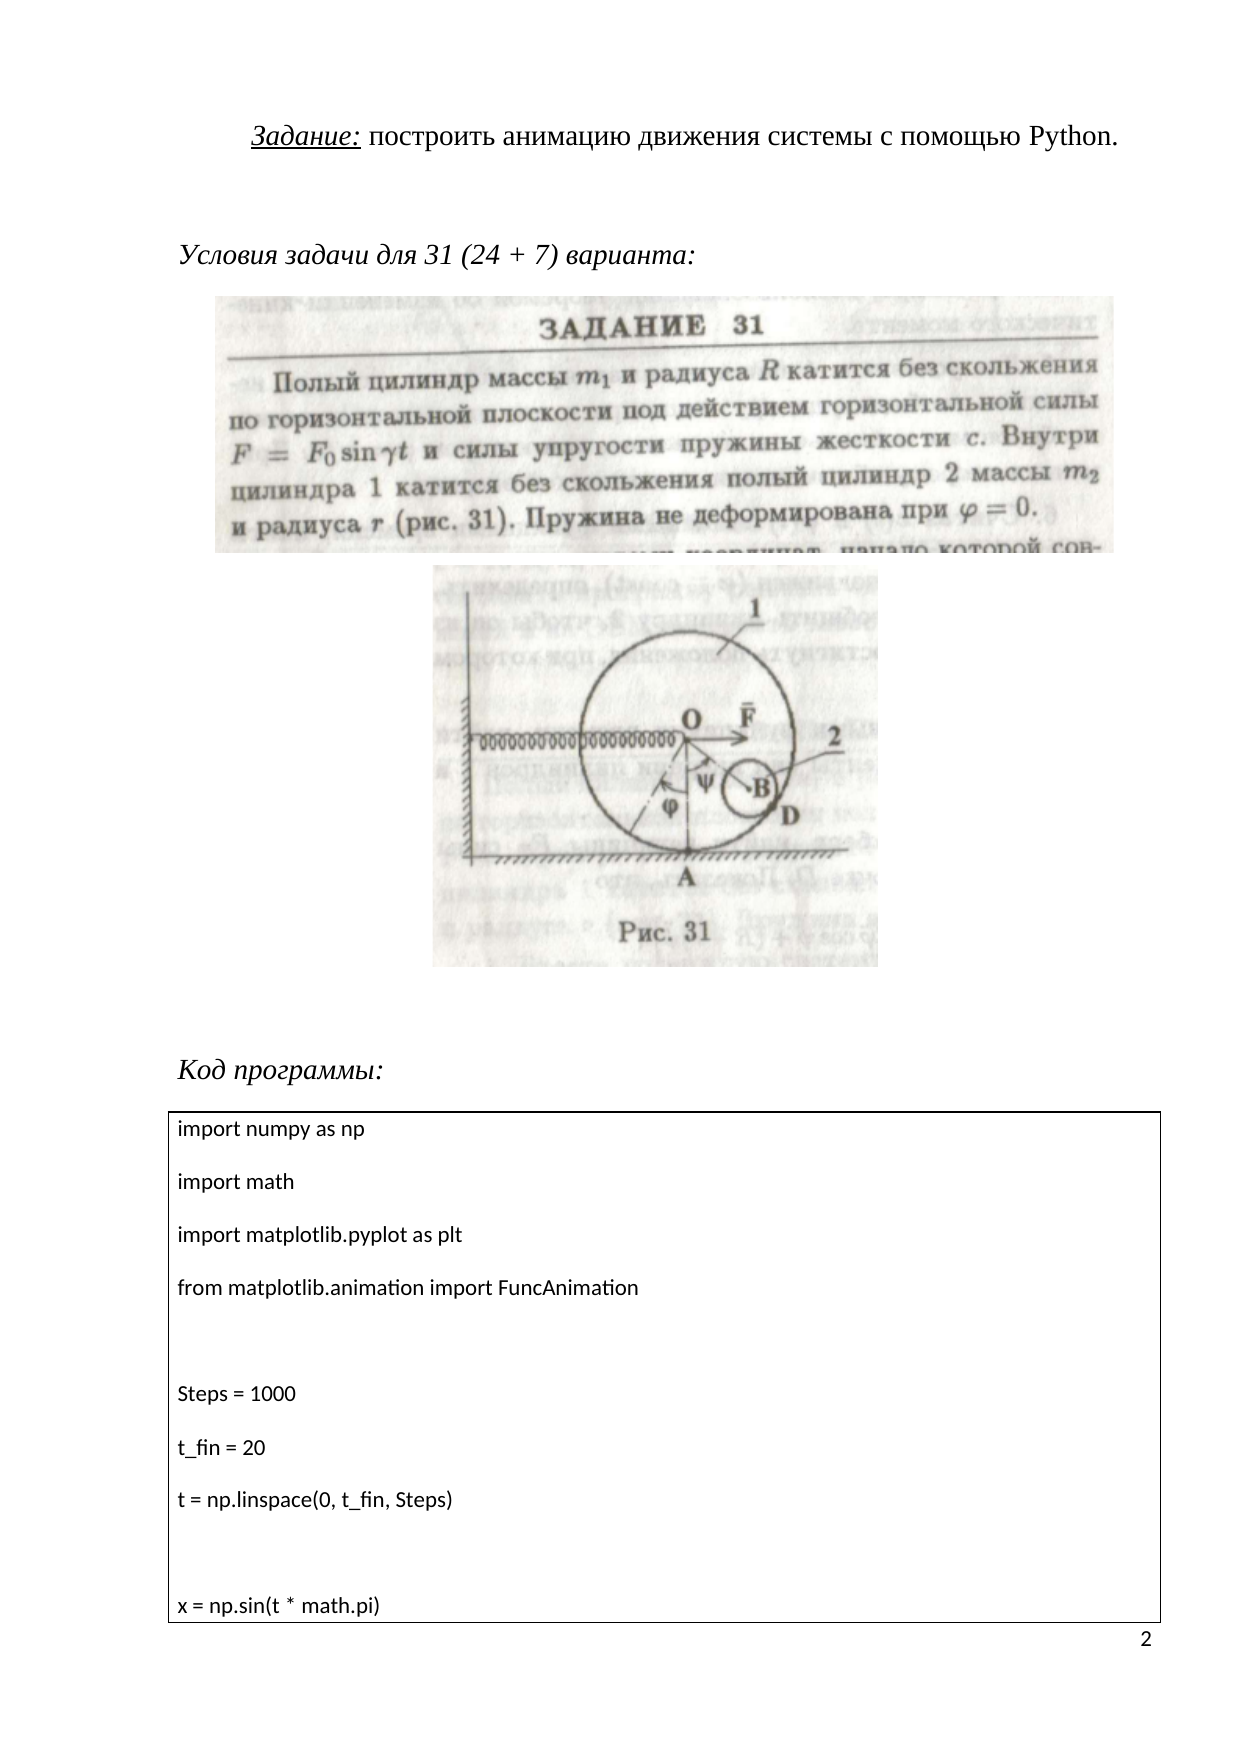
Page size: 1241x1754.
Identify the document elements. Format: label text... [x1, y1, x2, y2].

text Steps = 1000 [169, 1376, 1160, 1408]
text t = np.linspace(0, t_fin, Steps) [169, 1482, 1160, 1514]
text Условия задачи для 31 (24 + 7) варианта: [177, 237, 1152, 270]
text x = np.sin(t * math.pi) [169, 1588, 1160, 1622]
text from matplotlib.animation import FuncAnimation [169, 1270, 1160, 1302]
text import math [169, 1164, 1160, 1196]
text Код программы: [177, 1052, 1152, 1086]
text Задание: построить анимацию движения системы с помощью Python. [177, 118, 1152, 152]
text t_fin = 20 [169, 1429, 1160, 1461]
text import numpy as np [169, 1113, 1160, 1142]
text import matplotlib.pyplot as plt [169, 1217, 1160, 1248]
picture [432, 565, 878, 967]
picture [215, 296, 1114, 553]
